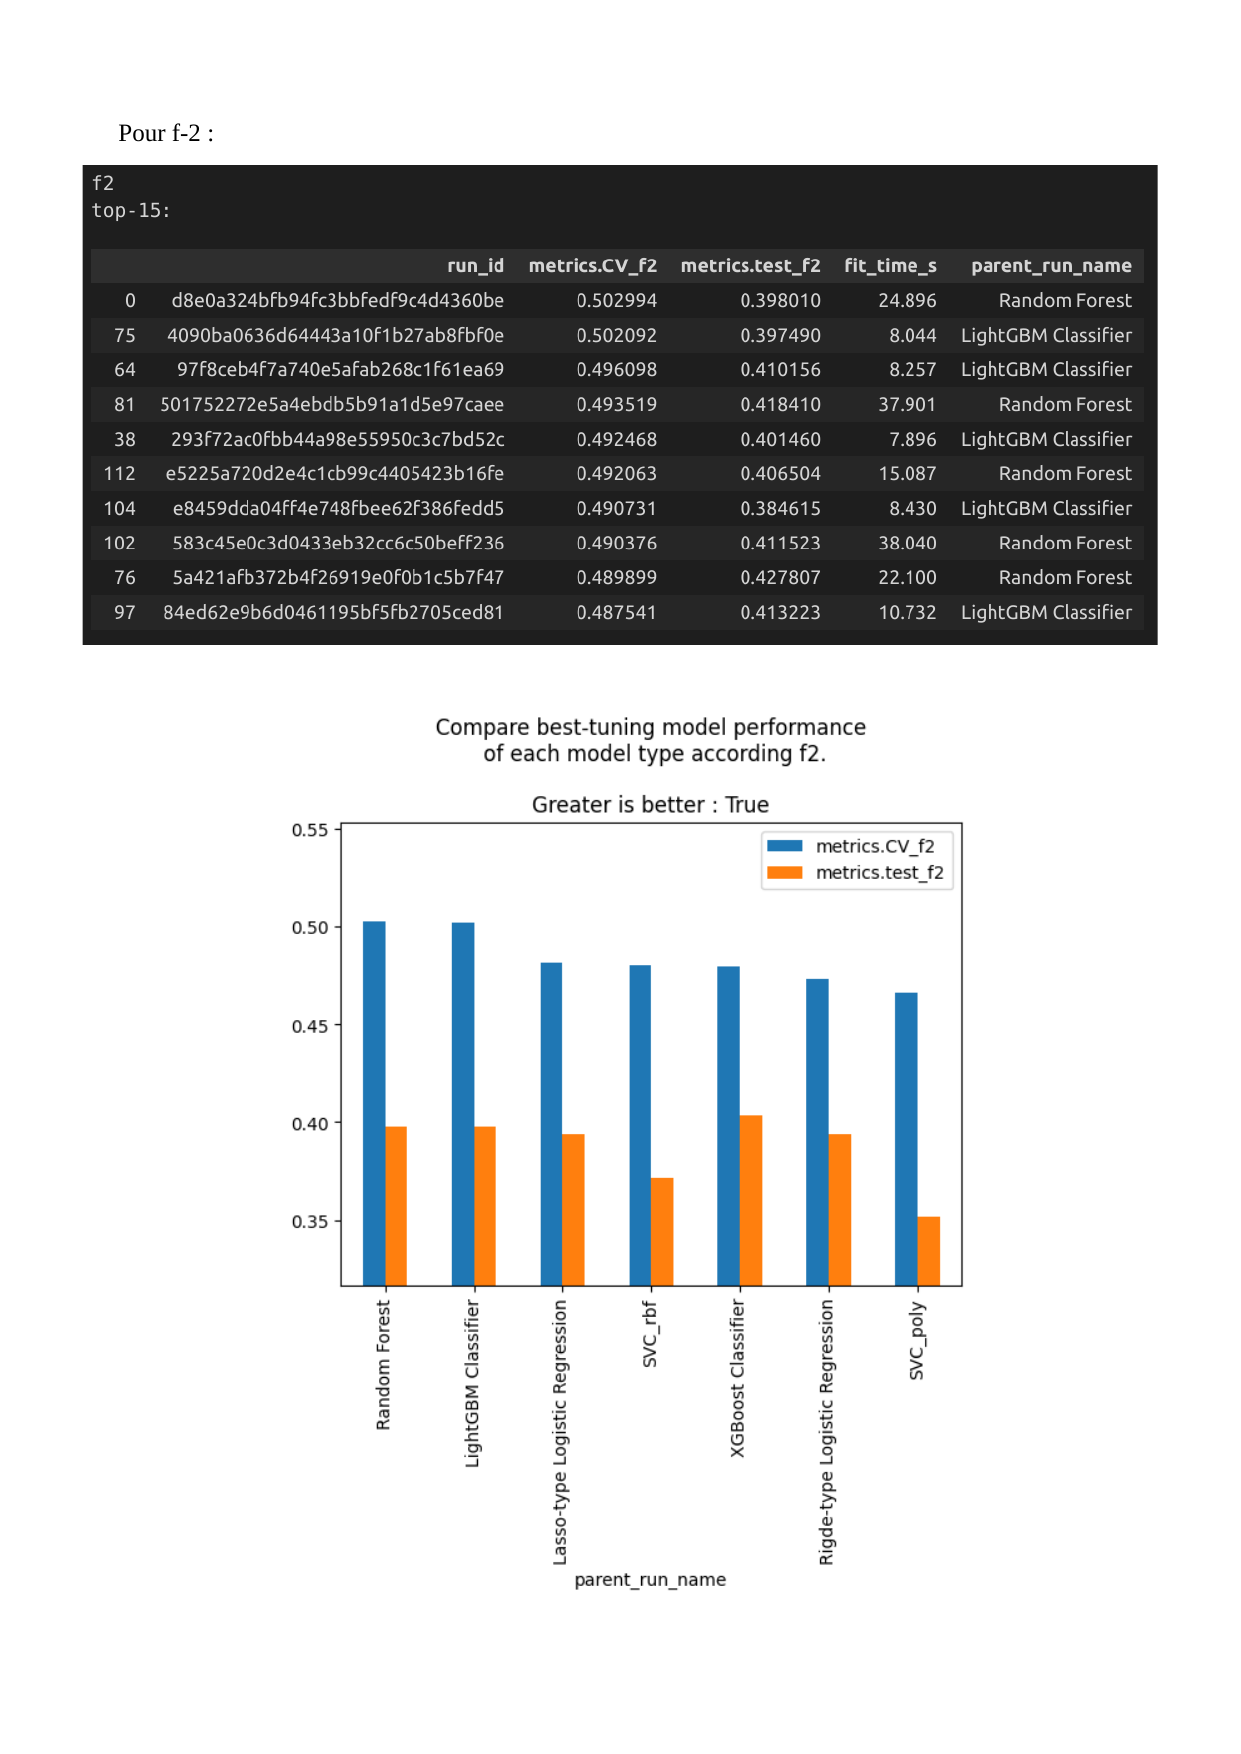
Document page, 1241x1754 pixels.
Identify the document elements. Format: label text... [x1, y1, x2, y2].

picture [278, 705, 974, 1601]
picture [82, 165, 1158, 645]
text Pour f-2 : [118, 118, 1122, 147]
